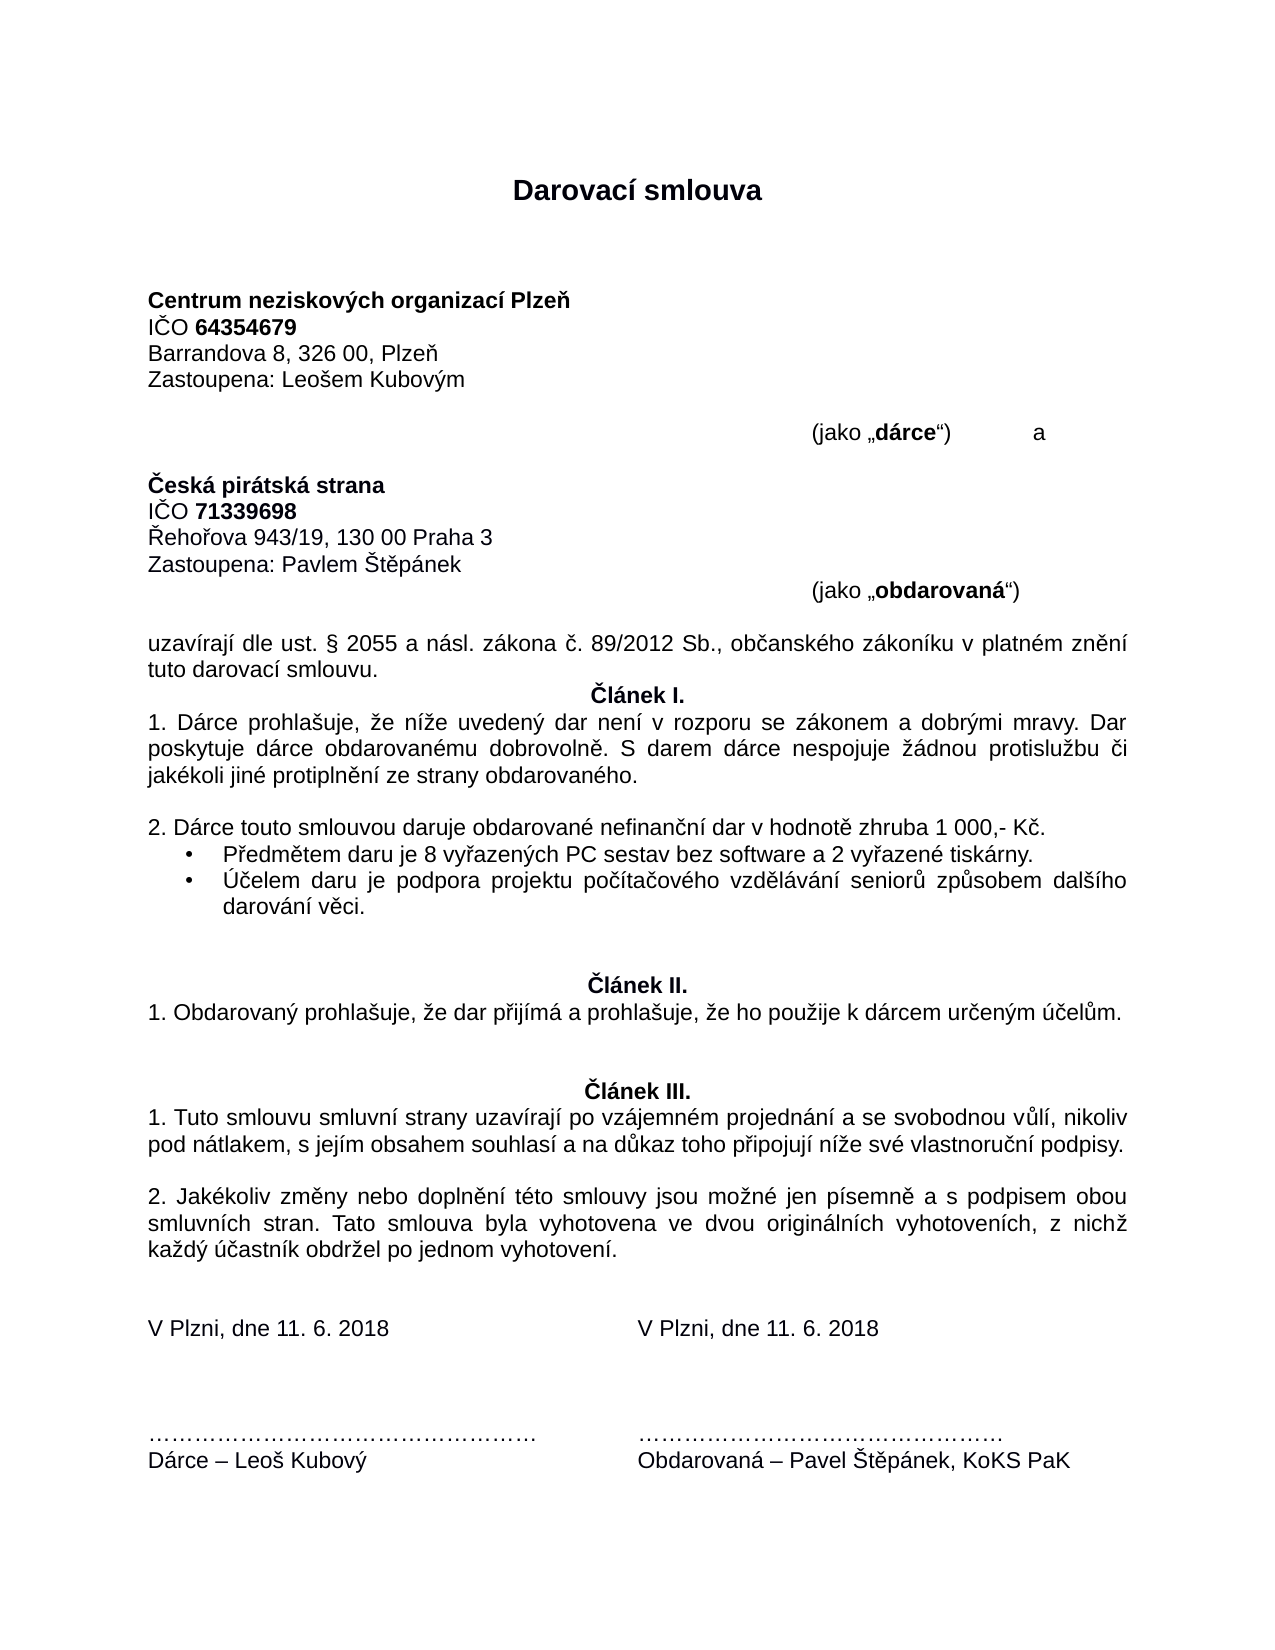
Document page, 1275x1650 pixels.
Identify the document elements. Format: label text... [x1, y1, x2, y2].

text Článek I. [148, 682, 1127, 709]
list Předmětem daru je 8 vyřazených PC sestav bez software a 2 vyřazené tiskárny. [185, 841, 1127, 867]
text IČO 71339698 [148, 498, 1127, 524]
text Zastoupena: Pavlem Štěpánek [148, 551, 1127, 577]
text Řehořova 943/19, 130 00 Praha 3 [148, 524, 1127, 551]
text ………………………………………… [637, 1420, 1127, 1447]
text uzavírají dle ust. § 2055 a násl. zákona č. 89/2012 Sb., občanského zákoníku v platném znění tuto darovací smlouvu. [148, 630, 1127, 682]
text 2. Jakékoliv změny nebo doplnění této smlouvy jsou možné jen písemně a s podpisem obou smluvních stran. Tato smlouva byla vyhotovena ve dvou originálních vyhotoveních, z nichž každý účastník obdržel po jednom vyhotovení. [148, 1183, 1127, 1262]
text Dárce – Leoš Kubový [148, 1447, 637, 1473]
text 1. Tuto smlouvu smluvní strany uzavírají po vzájemném projednání a se svobodnou vůlí, nikoliv pod nátlakem, s jejím obsahem souhlasí a na důkaz toho připojují níže své vlastnoruční podpisy. [148, 1104, 1127, 1157]
text 2. Dárce touto smlouvou daruje obdarované nefinanční dar v hodnotě zhruba 1 000,- Kč. [148, 814, 1127, 841]
text V Plzni, dne 11. 6. 2018 [637, 1315, 1127, 1341]
text Barrandova 8, 326 00, Plzeň [148, 340, 1127, 366]
text Článek III. [148, 1078, 1127, 1104]
text (jako „obdarovaná“) [148, 577, 1127, 603]
text Zastoupena: Leošem Kubovým [148, 366, 1127, 393]
text 1. Dárce prohlašuje, že níže uvedený dar není v rozporu se zákonem a dobrými mravy. Dar poskytuje dárce obdarovanému dobrovolně. S darem dárce nespojuje žádnou protislužbu či jakékoli jiné protiplnění ze strany obdarovaného. [148, 709, 1127, 788]
text Obdarovaná – Pavel Štěpánek, KoKS PaK [637, 1447, 1127, 1473]
text Česká pirátská strana [148, 472, 1127, 498]
title Darovací smlouva [148, 173, 1127, 206]
list Účelem daru je podpora projektu počítačového vzdělávání seniorů způsobem dalšího darování věci. [185, 867, 1127, 920]
text Článek II. [148, 972, 1127, 999]
text …………………………………………… [148, 1420, 637, 1447]
text Centrum neziskových organizací Plzeň [148, 287, 1127, 313]
text 1. Obdarovaný prohlašuje, že dar přijímá a prohlašuje, že ho použije k dárcem určeným účelům. [148, 999, 1127, 1025]
text V Plzni, dne 11. 6. 2018 [148, 1315, 637, 1341]
text (jako „dárce“) a [148, 419, 1127, 445]
text IČO 64354679 [148, 313, 1127, 340]
